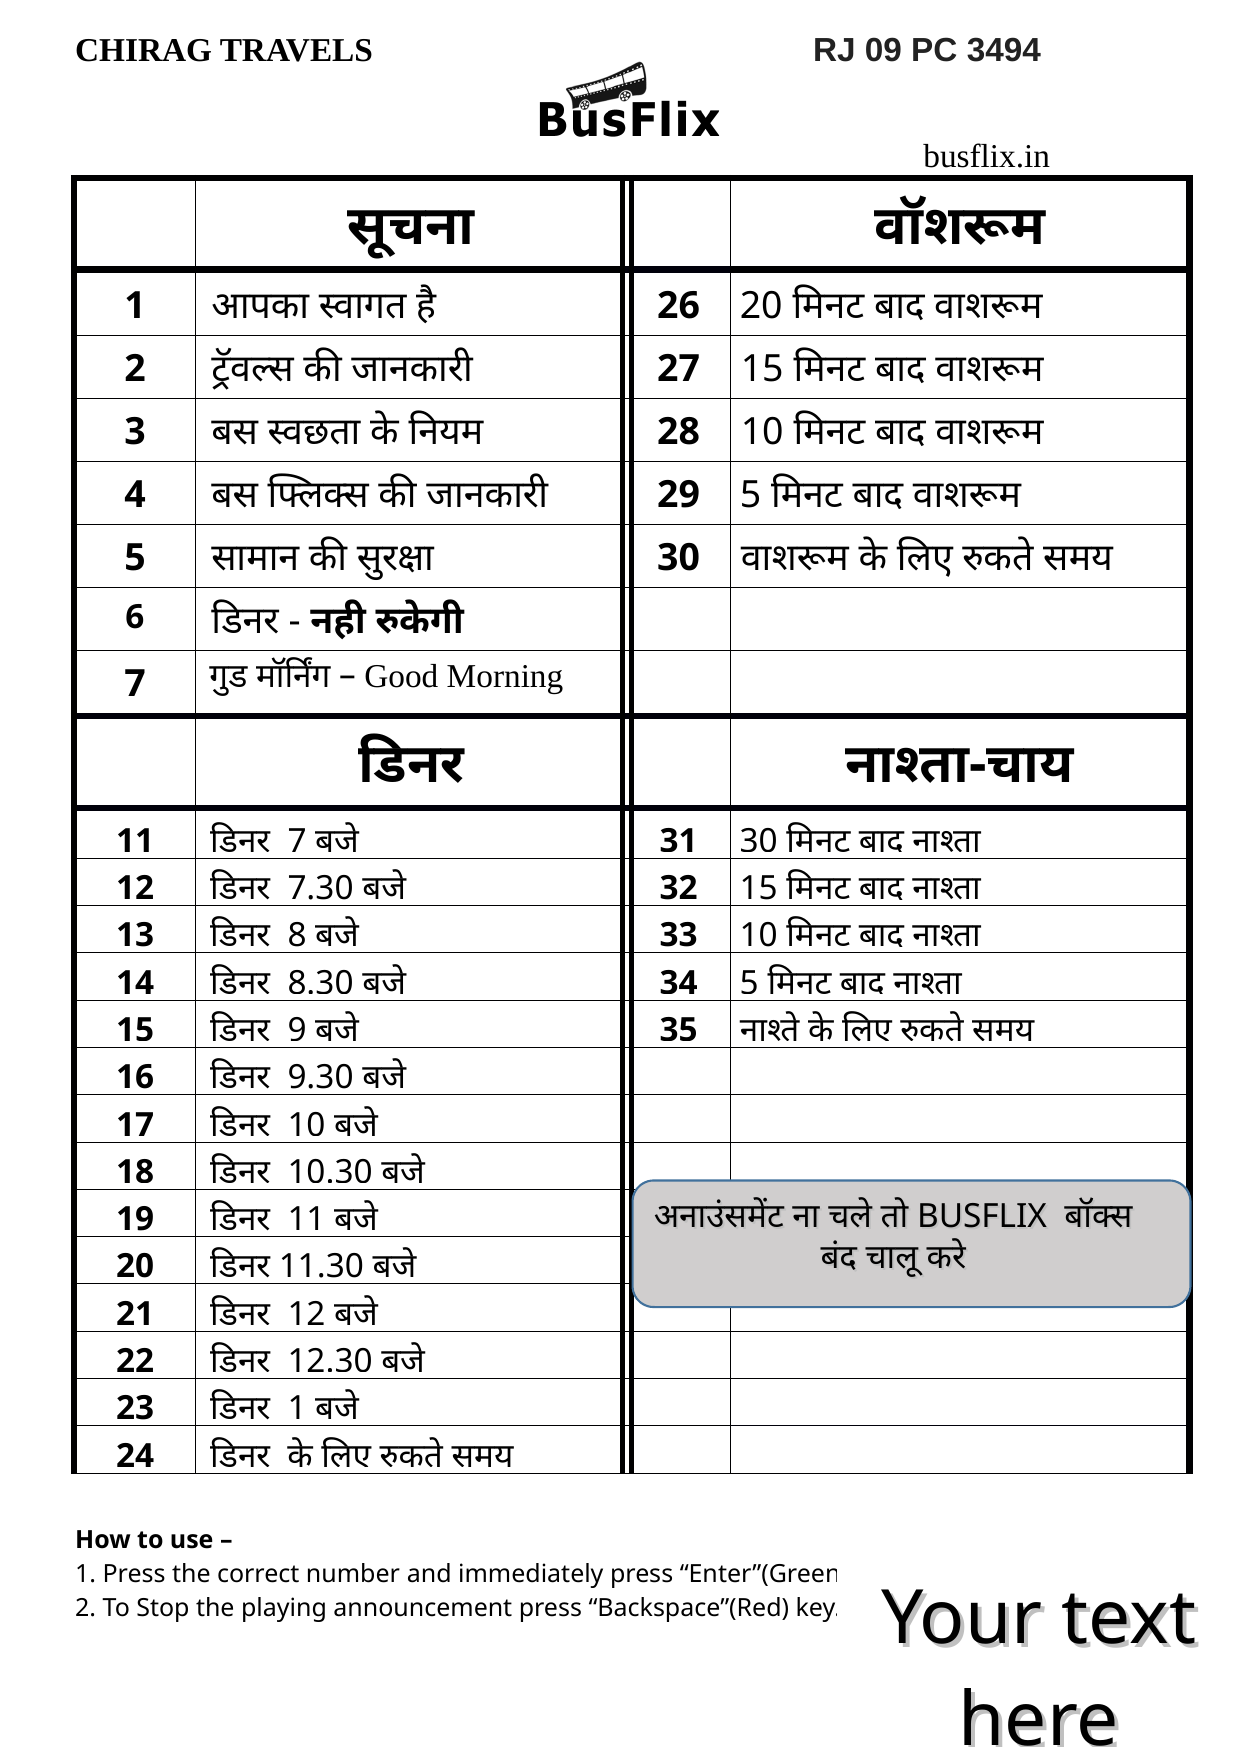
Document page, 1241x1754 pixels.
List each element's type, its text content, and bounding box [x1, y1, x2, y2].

table_cell 4 [77, 462, 195, 524]
table_cell 16 [77, 1048, 195, 1094]
table_cell [634, 1095, 730, 1141]
table_cell डिनर 8.30 बजे [196, 953, 620, 999]
table_cell [634, 588, 730, 650]
table_cell वाशरूम के लिए रुकते समय [731, 525, 1186, 587]
table_cell डिनर 8 बजे [196, 906, 620, 952]
table_cell 18 [77, 1143, 195, 1189]
text 1. Press the correct number and immediately press “Enter”(Green) key on the keypad. [75, 1556, 837, 1590]
table_cell 23 [77, 1379, 195, 1425]
table_cell 15 [77, 1001, 195, 1047]
table_cell डिनर [196, 719, 620, 804]
table_cell डिनर 12.30 बजे [196, 1332, 620, 1378]
table_cell [731, 1332, 1186, 1378]
table_cell 2 [77, 336, 195, 398]
table_cell [634, 1298, 730, 1331]
table_cell 28 [634, 399, 730, 461]
table_cell [634, 719, 730, 804]
table_header [77, 181, 195, 266]
table_cell डिनर 7.30 बजे [196, 859, 620, 905]
table_cell डिनर 10.30 बजे [196, 1143, 620, 1189]
table_cell 30 [634, 525, 730, 587]
table_cell [731, 1143, 1186, 1186]
table_cell बस स्वछता के नियम [196, 399, 620, 461]
table_cell 22 [77, 1332, 195, 1378]
table_cell डिनर 11 बजे [196, 1190, 620, 1236]
table_cell [731, 588, 1186, 650]
table_cell 29 [634, 462, 730, 524]
table_cell 11 [77, 811, 195, 858]
table_cell 21 [77, 1284, 195, 1331]
table_cell 15 मिनट बाद वाशरूम [731, 336, 1186, 398]
table_cell डिनर 7 बजे [196, 811, 620, 858]
text 2. To Stop the playing announcement press “Backspace”(Red) key. [75, 1590, 837, 1624]
table_cell 35 [634, 1001, 730, 1047]
table_cell आपका स्वागत है [196, 273, 620, 335]
table_cell बस फ्लिक्स की जानकारी [196, 462, 620, 524]
table_cell 31 [634, 811, 730, 858]
table_cell 27 [634, 336, 730, 398]
table_cell 10 मिनट बाद वाशरूम [731, 399, 1186, 461]
table_cell 5 [77, 525, 195, 587]
table_cell 6 [77, 588, 195, 650]
table_cell 20 मिनट बाद वाशरूम [731, 273, 1186, 335]
table_cell 12 [77, 859, 195, 905]
table_cell नाश्ता-चाय [731, 719, 1186, 804]
table_cell 10 मिनट बाद नाश्ता [731, 906, 1186, 952]
table_cell डिनर 10 बजे [196, 1095, 620, 1141]
table_cell 33 [634, 906, 730, 952]
table_cell डिनर - नही रुकेगी [196, 588, 620, 650]
table_cell 7 [77, 651, 195, 713]
table_cell [731, 1302, 1186, 1331]
table_header [634, 181, 730, 266]
table_cell [731, 1379, 1186, 1425]
table_cell 1 [77, 273, 195, 335]
table_cell 20 [77, 1237, 195, 1283]
table_cell [731, 1426, 1186, 1472]
table_cell 30 मिनट बाद नाश्ता [731, 811, 1186, 858]
table_cell डिनर 9 बजे [196, 1001, 620, 1047]
table_cell 5 मिनट बाद नाश्ता [731, 953, 1186, 999]
table_header सूचना [196, 181, 620, 266]
table_cell [77, 719, 195, 804]
table_cell सामान की सुरक्षा [196, 525, 620, 587]
table_cell 5 मिनट बाद वाशरूम [731, 462, 1186, 524]
table_cell 32 [634, 859, 730, 905]
table_cell 13 [77, 906, 195, 952]
table_cell [634, 1143, 730, 1189]
table_cell [731, 1048, 1186, 1094]
table_cell [634, 1048, 730, 1094]
table_cell 14 [77, 953, 195, 999]
table_cell [731, 1095, 1186, 1141]
table_cell 19 [77, 1190, 195, 1236]
table_cell डिनर के लिए रुकते समय [196, 1426, 620, 1472]
table_cell 15 मिनट बाद नाश्ता [731, 859, 1186, 905]
text How to use – [75, 1522, 1165, 1556]
table_cell डिनर 12 बजे [196, 1284, 620, 1331]
table_cell 24 [77, 1426, 195, 1472]
table_cell 3 [77, 399, 195, 461]
table_header वॉशरूम [731, 181, 1186, 266]
table_cell ट्रॅवल्स की जानकारी [196, 336, 620, 398]
table_cell डिनर 1 बजे [196, 1379, 620, 1425]
table_cell 26 [634, 273, 730, 335]
table_cell गुड मॉर्निंग – Good Morning [196, 651, 620, 713]
table_cell [634, 1426, 730, 1472]
table_cell [634, 1332, 730, 1378]
table_cell 17 [77, 1095, 195, 1141]
table_cell [731, 651, 1186, 713]
table_cell डिनर 11.30 बजे [196, 1237, 620, 1283]
table_cell [634, 651, 730, 713]
table_cell नाश्ते के लिए रुकते समय [731, 1001, 1186, 1047]
table_cell 34 [634, 953, 730, 999]
table_cell [837, 1556, 1240, 1754]
table_cell डिनर 9.30 बजे [196, 1048, 620, 1094]
table_cell [634, 1379, 730, 1425]
